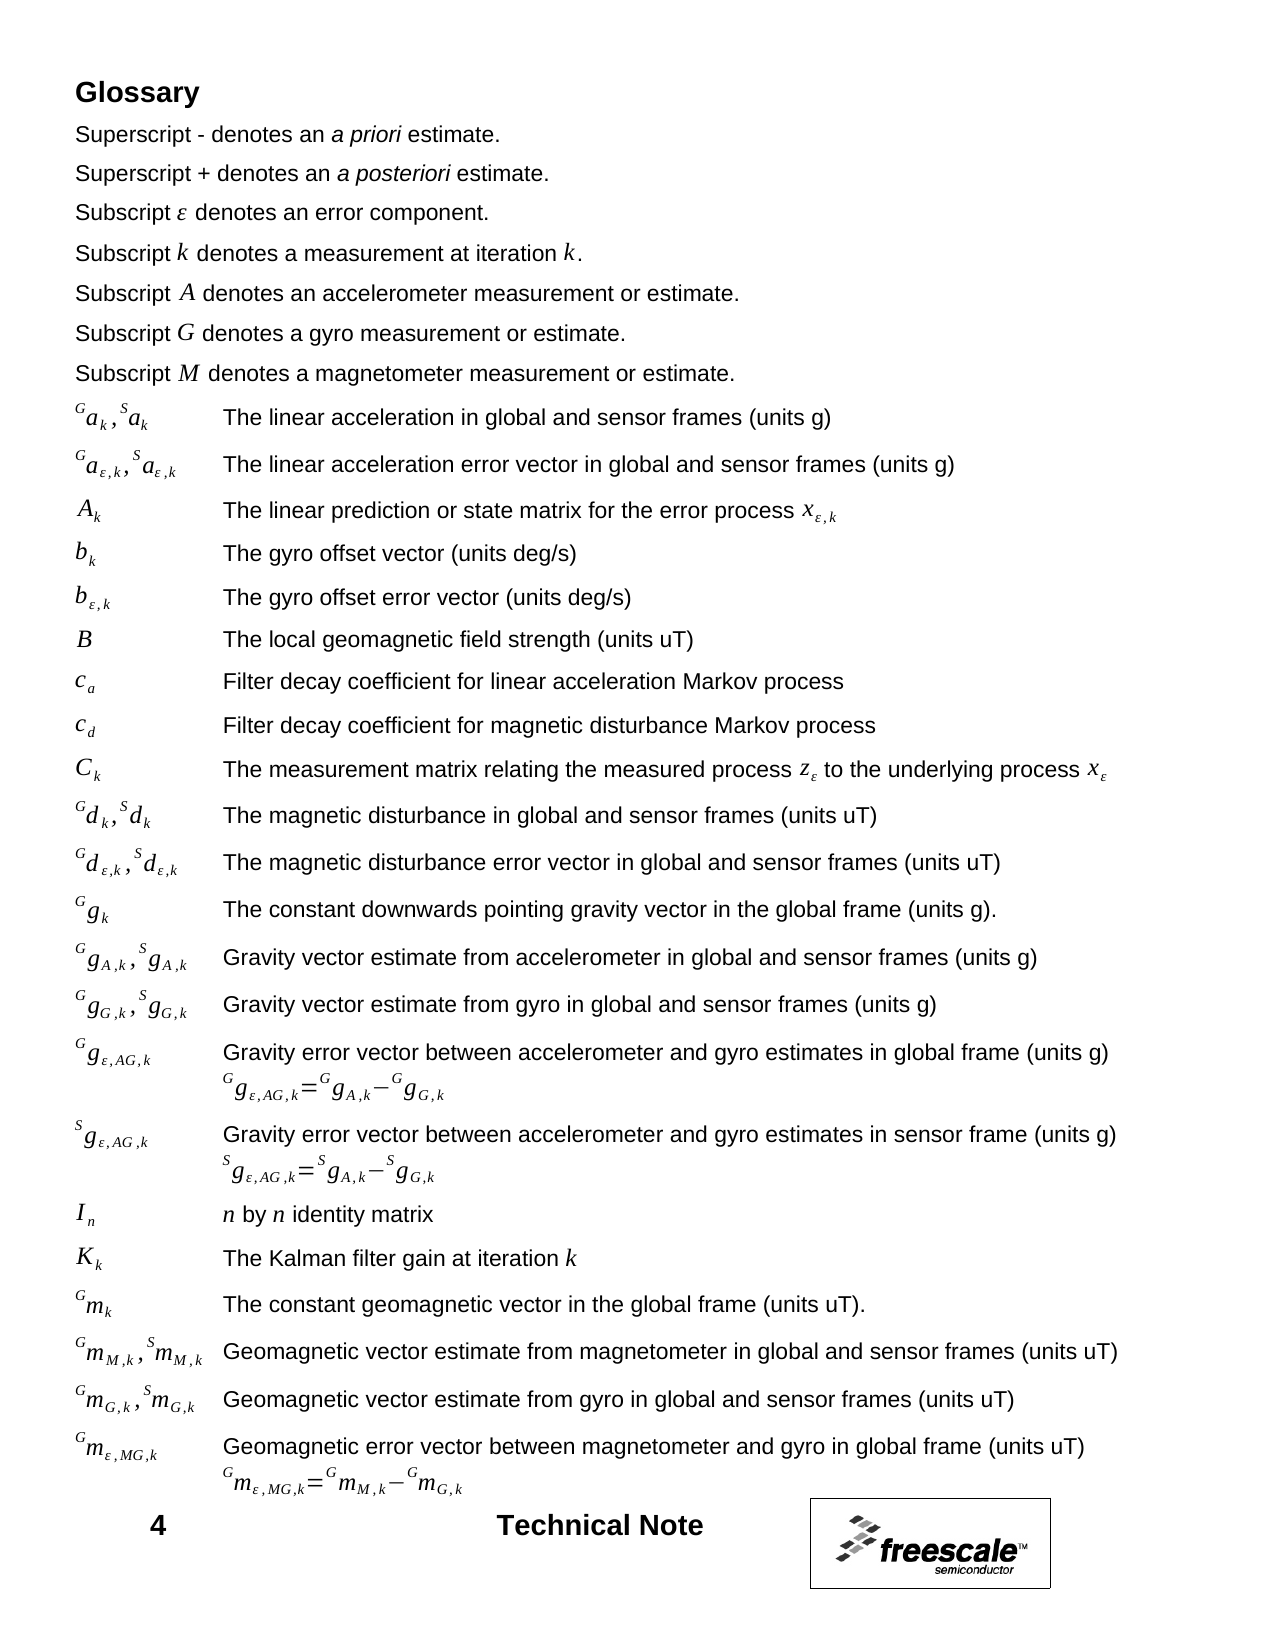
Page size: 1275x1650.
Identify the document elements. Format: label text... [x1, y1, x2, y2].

text The magnetic disturbance error vector in global and sensor frames (units uT) [75, 845, 1200, 879]
text The Kalman filter gain at iteration [75, 1243, 1200, 1274]
text The constant geomagnetic vector in the global frame (units uT). [75, 1287, 1200, 1321]
text The constant downwards pointing gravity vector in the global frame (units g). [75, 892, 1200, 927]
text Gravity vector estimate from accelerometer in global and sensor frames (units g) [75, 939, 1200, 974]
text Subscript denotes a measurement at iteration . [75, 239, 1200, 266]
text Glossary [75, 75, 1200, 108]
text The gyro offset error vector (units deg/s) [75, 582, 1200, 613]
text Subscript denotes an accelerometer measurement or estimate. [75, 279, 1200, 307]
text The magnetic disturbance in global and sensor frames (units uT) [75, 797, 1200, 832]
text Subscript denotes an error component. [75, 199, 1200, 226]
text Superscript - denotes an a priori estimate. [75, 121, 1200, 147]
text Superscript + denotes an a posteriori estimate. [75, 160, 1200, 186]
text The local geomagnetic field strength (units uT) [75, 626, 1200, 653]
text The gyro offset vector (units deg/s) [75, 538, 1200, 569]
text Geomagnetic error vector between magnetometer and gyro in global frame (units uT) [75, 1429, 1200, 1498]
text Filter decay coefficient for magnetic disturbance Markov process [75, 709, 1200, 741]
text Gravity error vector between accelerometer and gyro estimates in global frame (units g) [75, 1034, 1200, 1104]
text Geomagnetic vector estimate from gyro in global and sensor frames (units uT) [75, 1381, 1200, 1416]
text The linear acceleration in global and sensor frames (units g) [75, 399, 1200, 434]
text The measurement matrix relating the measured process to the underlying process [75, 753, 1200, 785]
text The linear acceleration error vector in global and sensor frames (units g) [75, 447, 1200, 482]
text Filter decay coefficient for linear acceleration Markov process [75, 666, 1200, 697]
text Gravity vector estimate from gyro in global and sensor frames (units g) [75, 987, 1200, 1022]
text by identity matrix [75, 1199, 1200, 1230]
picture [825, 1505, 1032, 1581]
text Gravity error vector between accelerometer and gyro estimates in sensor frame (units g) [75, 1117, 1200, 1186]
text Subscript denotes a magnetometer measurement or estimate. [75, 359, 1200, 387]
text The linear prediction or state matrix for the error process [75, 494, 1200, 525]
text Geomagnetic vector estimate from magnetometer in global and sensor frames (units uT) [75, 1334, 1200, 1369]
text Subscript denotes a gyro measurement or estimate. [75, 319, 1200, 347]
